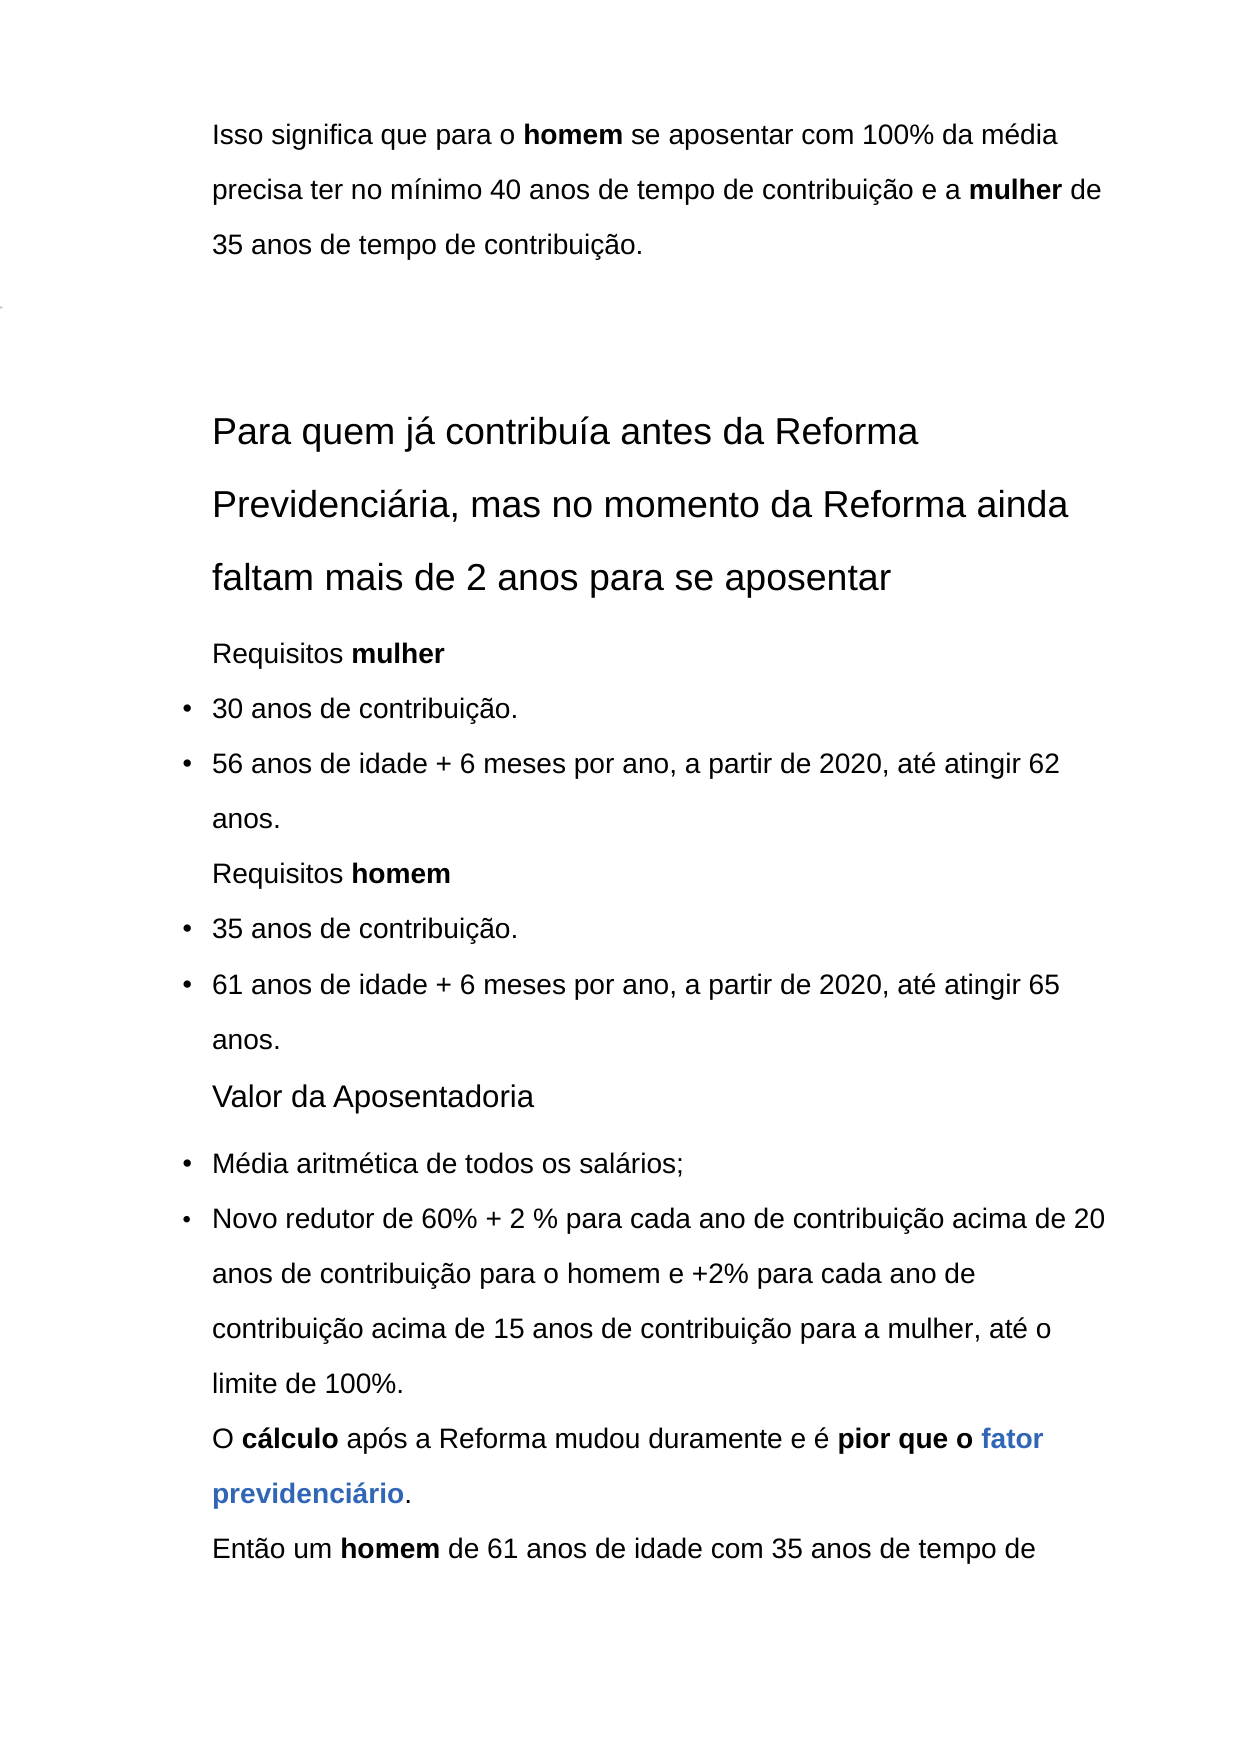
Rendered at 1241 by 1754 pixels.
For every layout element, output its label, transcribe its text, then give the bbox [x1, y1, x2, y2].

subtitle Valor da Aposentadoria [212, 1078, 1122, 1114]
text Isso significa que para o homem se aposentar com 100% da média precisa ter no mínimo 40 anos de tempo de contribuição e a mulher de 35 anos de tempo de contribuição. [212, 118, 1122, 261]
text Requisitos homem [212, 857, 1122, 889]
text Requisitos mulher [212, 637, 1122, 669]
list 35 anos de contribuição. [212, 912, 1122, 945]
list 30 anos de contribuição. [212, 692, 1122, 724]
list Novo redutor de 60% + 2 % para cada ano de contribuição acima de 20 anos de contribuição para o homem e +2% para cada ano de contribuição acima de 15 anos de contribuição para a mulher, até o limite de 100%. [212, 1202, 1122, 1399]
list 56 anos de idade + 6 meses por ano, a partir de 2020, até atingir 62 anos. [212, 747, 1122, 834]
text Então um homem de 61 anos de idade com 35 anos de tempo de [212, 1532, 1122, 1564]
list 61 anos de idade + 6 meses por ano, a partir de 2020, até atingir 65 anos. [212, 968, 1122, 1055]
text O cálculo após a Reforma mudou duramente e é pior que o fator previdenciário. [212, 1422, 1122, 1509]
list Média aritmética de todos os salários; [212, 1147, 1122, 1179]
subtitle Para quem já contribuía antes da Reforma Previdenciária, mas no momento da Reforma ainda faltam mais de 2 anos para se aposentar [212, 409, 1122, 599]
